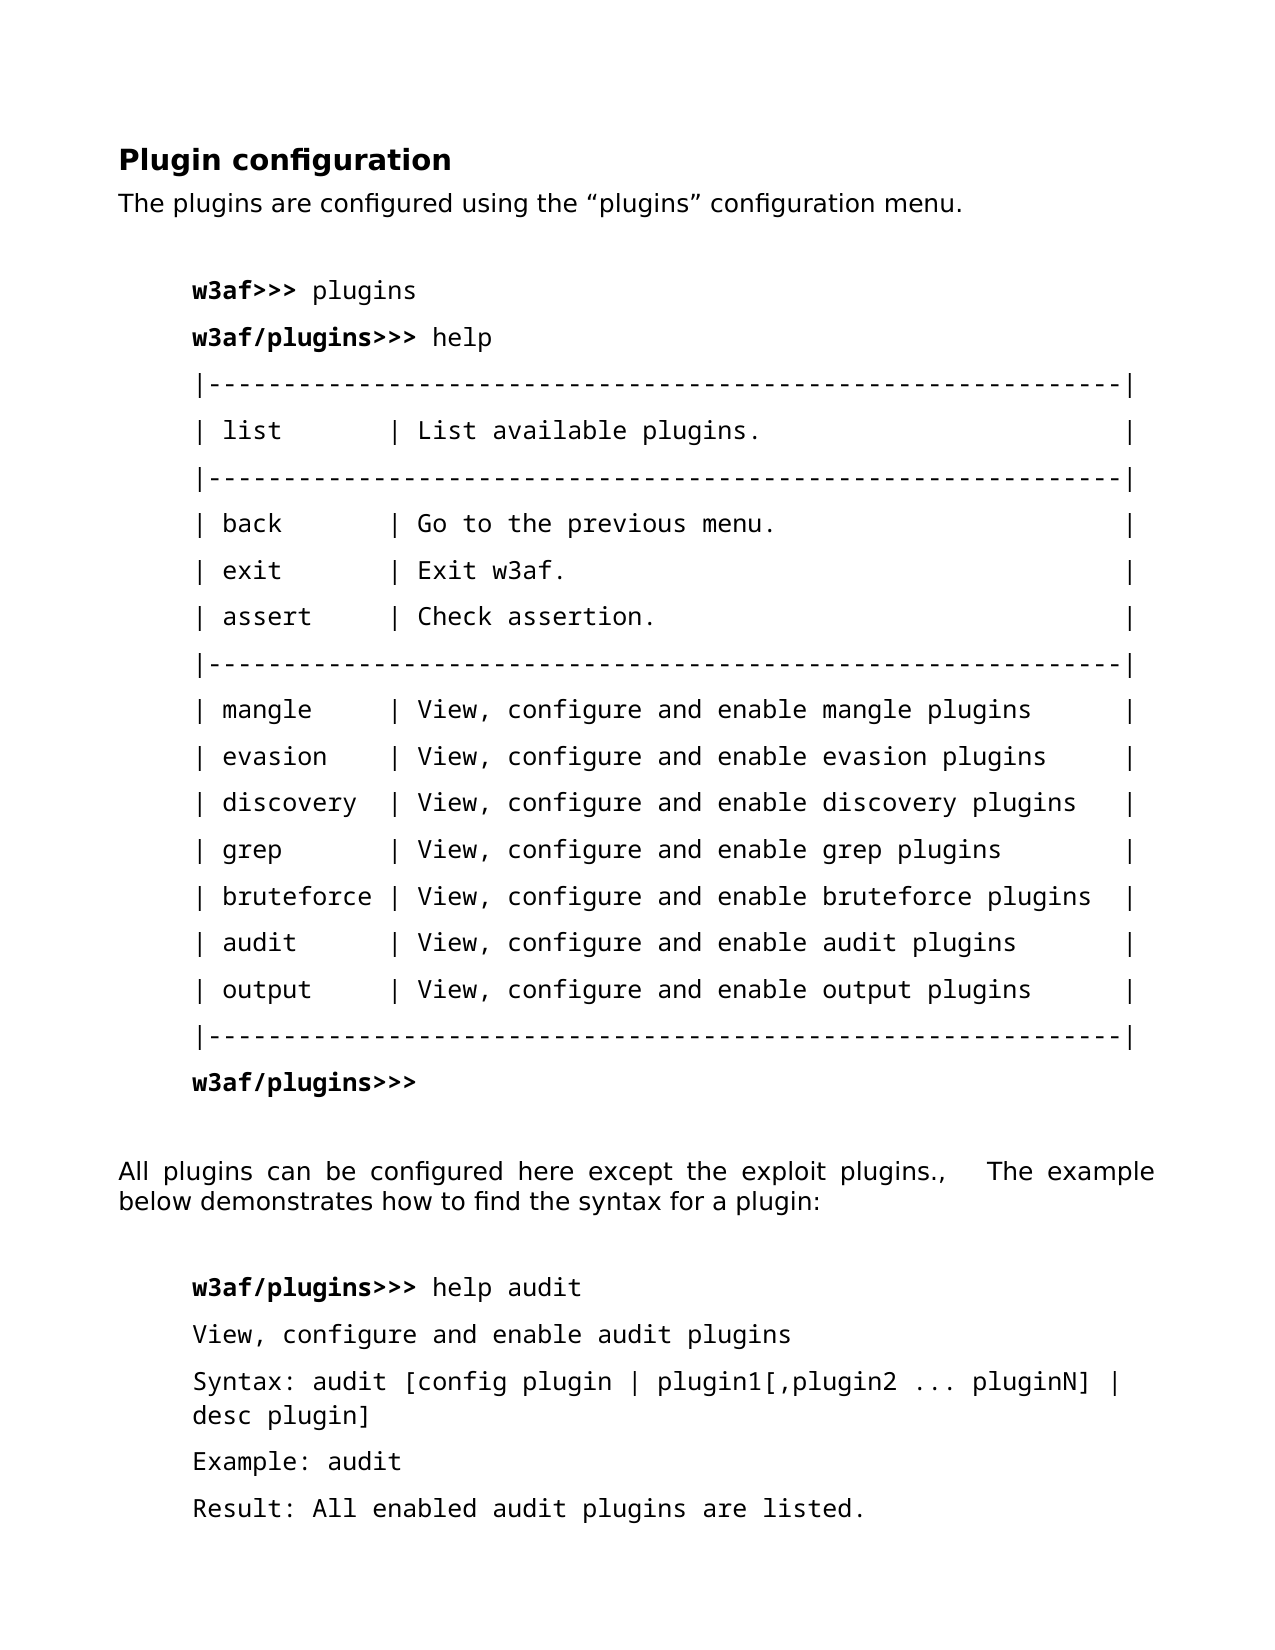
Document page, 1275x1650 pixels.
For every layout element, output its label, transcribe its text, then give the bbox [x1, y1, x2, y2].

text w3af/plugins>>> help audit [192, 1270, 1157, 1304]
text | evasion | View, configure and enable evasion plugins | [192, 738, 1157, 773]
text Result: All enabled audit plugins are listed. [192, 1490, 1157, 1524]
text |-------------------------------------------------------------| [192, 645, 1157, 679]
text View, configure and enable audit plugins [192, 1317, 1157, 1351]
text w3af/plugins>>> [192, 1064, 1157, 1098]
text | audit | View, configure and enable audit plugins | [192, 925, 1157, 959]
text | output | View, configure and enable output plugins | [192, 971, 1157, 1005]
text | grep | View, configure and enable grep plugins | [192, 832, 1157, 866]
text The plugins are configured using the “plugins” configuration menu. [118, 189, 1157, 219]
text | assert | Check assertion. | [192, 599, 1157, 633]
text | mangle | View, configure and enable mangle plugins | [192, 692, 1157, 726]
text Example: audit [192, 1444, 1157, 1478]
text | exit | Exit w3af. | [192, 552, 1157, 586]
text |-------------------------------------------------------------| [192, 1018, 1157, 1052]
text | back | Go to the previous menu. | [192, 506, 1157, 540]
text |-------------------------------------------------------------| [192, 366, 1157, 400]
text Syntax: audit [config plugin | plugin1[,plugin2 ... pluginN] | desc plugin] [192, 1363, 1157, 1431]
text w3af/plugins>>> help [192, 319, 1157, 353]
text | bruteforce | View, configure and enable bruteforce plugins | [192, 878, 1157, 912]
text | list | List available plugins. | [192, 413, 1157, 447]
text | discovery | View, configure and enable discovery plugins | [192, 785, 1157, 819]
text |-------------------------------------------------------------| [192, 459, 1157, 493]
text All plugins can be configured here except the exploit plugins., The example below demonstrates how to find the syntax for a plugin: [118, 1158, 1157, 1216]
text w3af>>> plugins [192, 273, 1157, 307]
